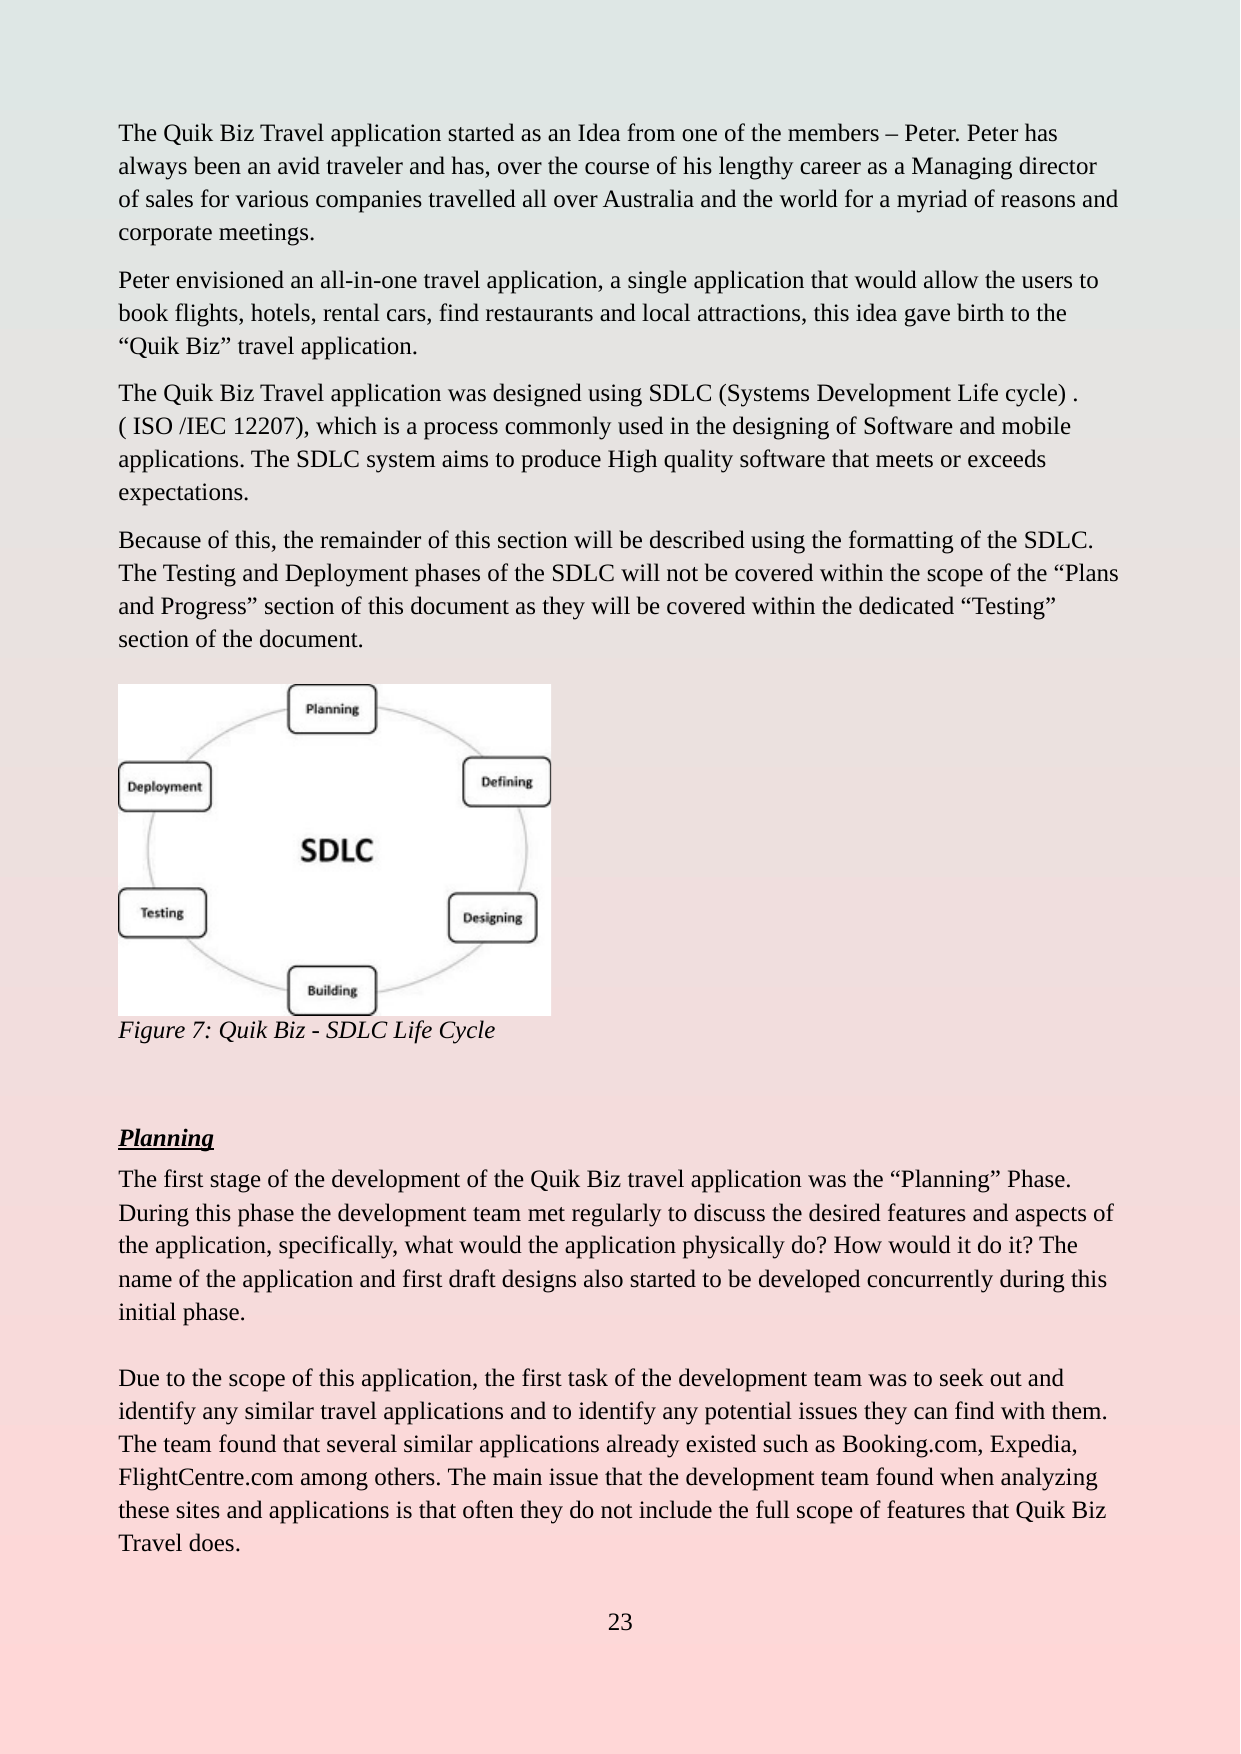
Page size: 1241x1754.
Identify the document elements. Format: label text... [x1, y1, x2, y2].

text Due to the scope of this application, the first task of the development team was to seek out and identify any similar travel applications and to identify any potential issues they can find with them. [118, 1363, 1122, 1424]
text Peter envisioned an all-in-one travel application, a single application that would allow the users to book flights, hotels, rental cars, find restaurants and local attractions, this idea gave birth to the “Quik Biz” travel application. [118, 265, 1122, 359]
text The Quik Biz Travel application was designed using SDLC (Systems Development Life cycle) .( ISO /IEC 12207), which is a process commonly used in the designing of Software and mobile applications. The SDLC system aims to produce High quality software that meets or exceeds expectations. [118, 378, 1122, 506]
picture [118, 684, 552, 1016]
text Figure 7: Quik Biz - SDLC Life Cycle [118, 1016, 551, 1044]
text Because of this, the remainder of this section will be described using the formatting of the SDLC. The Testing and Deployment phases of the SDLC will not be covered within the scope of the “Plans and Progress” section of this document as they will be covered within the dedicated “Testing” section of the document. [118, 525, 1122, 653]
text The Quik Biz Travel application started as an Idea from one of the members – Peter. Peter has always been an avid traveler and has, over the course of his lengthy career as a Managing director of sales for various companies travelled all over Australia and the world for a myriad of reasons and corporate meetings. [118, 118, 1122, 246]
text The first stage of the development of the Quik Biz travel application was the “Planning” Phase. During this phase the development team met regularly to discuss the desired features and aspects of the application, specifically, what would the application physically do? How would it do it? The name of the application and first draft designs also started to be developed concurrently during this initial phase. [118, 1164, 1122, 1325]
text Planning [118, 1123, 1122, 1152]
text The team found that several similar applications already existed such as Booking.com, Expedia, FlightCentre.com among others. The main issue that the development team found when analyzing these sites and applications is that often they do not include the full scope of features that Quik Biz Travel does. [118, 1429, 1122, 1557]
